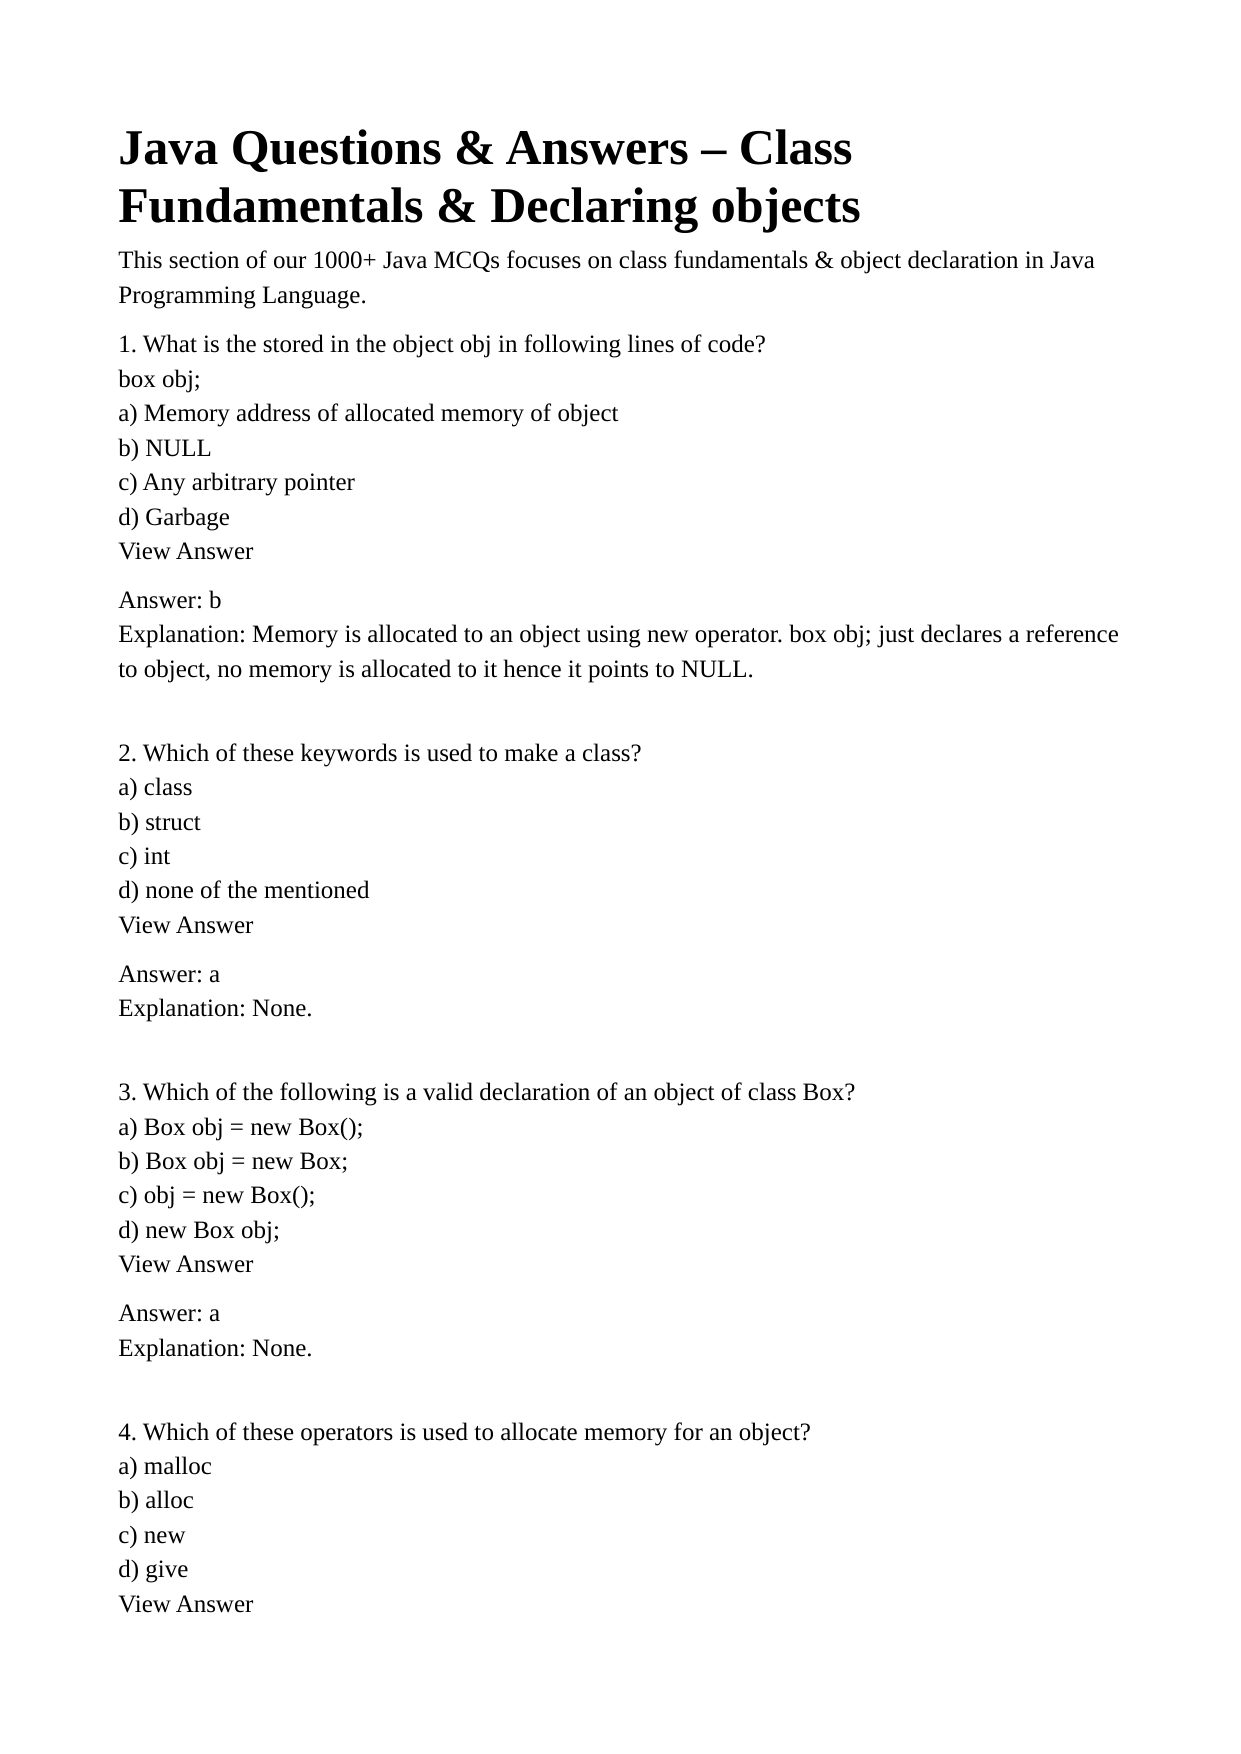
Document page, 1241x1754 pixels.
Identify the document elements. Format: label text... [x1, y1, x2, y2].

text 2. Which of these keywords is used to make a class? a) class b) struct c) int d) none of the mentioned View Answer [118, 738, 1122, 939]
text 3. Which of the following is a valid declaration of an object of class Box? a) Box obj = new Box(); b) Box obj = new Box; c) obj = new Box(); d) new Box obj; View Answer [118, 1077, 1122, 1278]
text Answer: a Explanation: None. [118, 1298, 1122, 1396]
text 1. What is the stored in the object obj in following lines of code? box obj; a) Memory address of allocated memory of object b) NULL c) Any arbitrary pointer d) Garbage View Answer [118, 329, 1122, 565]
subtitle Java Questions & Answers – Class Fundamentals & Declaring objects [118, 118, 1122, 233]
text Answer: a Explanation: None. [118, 959, 1122, 1057]
text 4. Which of these operators is used to allocate memory for an object? a) malloc b) alloc c) new d) give View Answer [118, 1417, 1122, 1618]
text Answer: b Explanation: Memory is allocated to an object using new operator. box obj; just declares a reference to object, no memory is allocated to it hence it points to NULL. [118, 585, 1122, 717]
text This section of our 1000+ Java MCQs focuses on class fundamentals & object declaration in Java Programming Language. [118, 246, 1122, 309]
